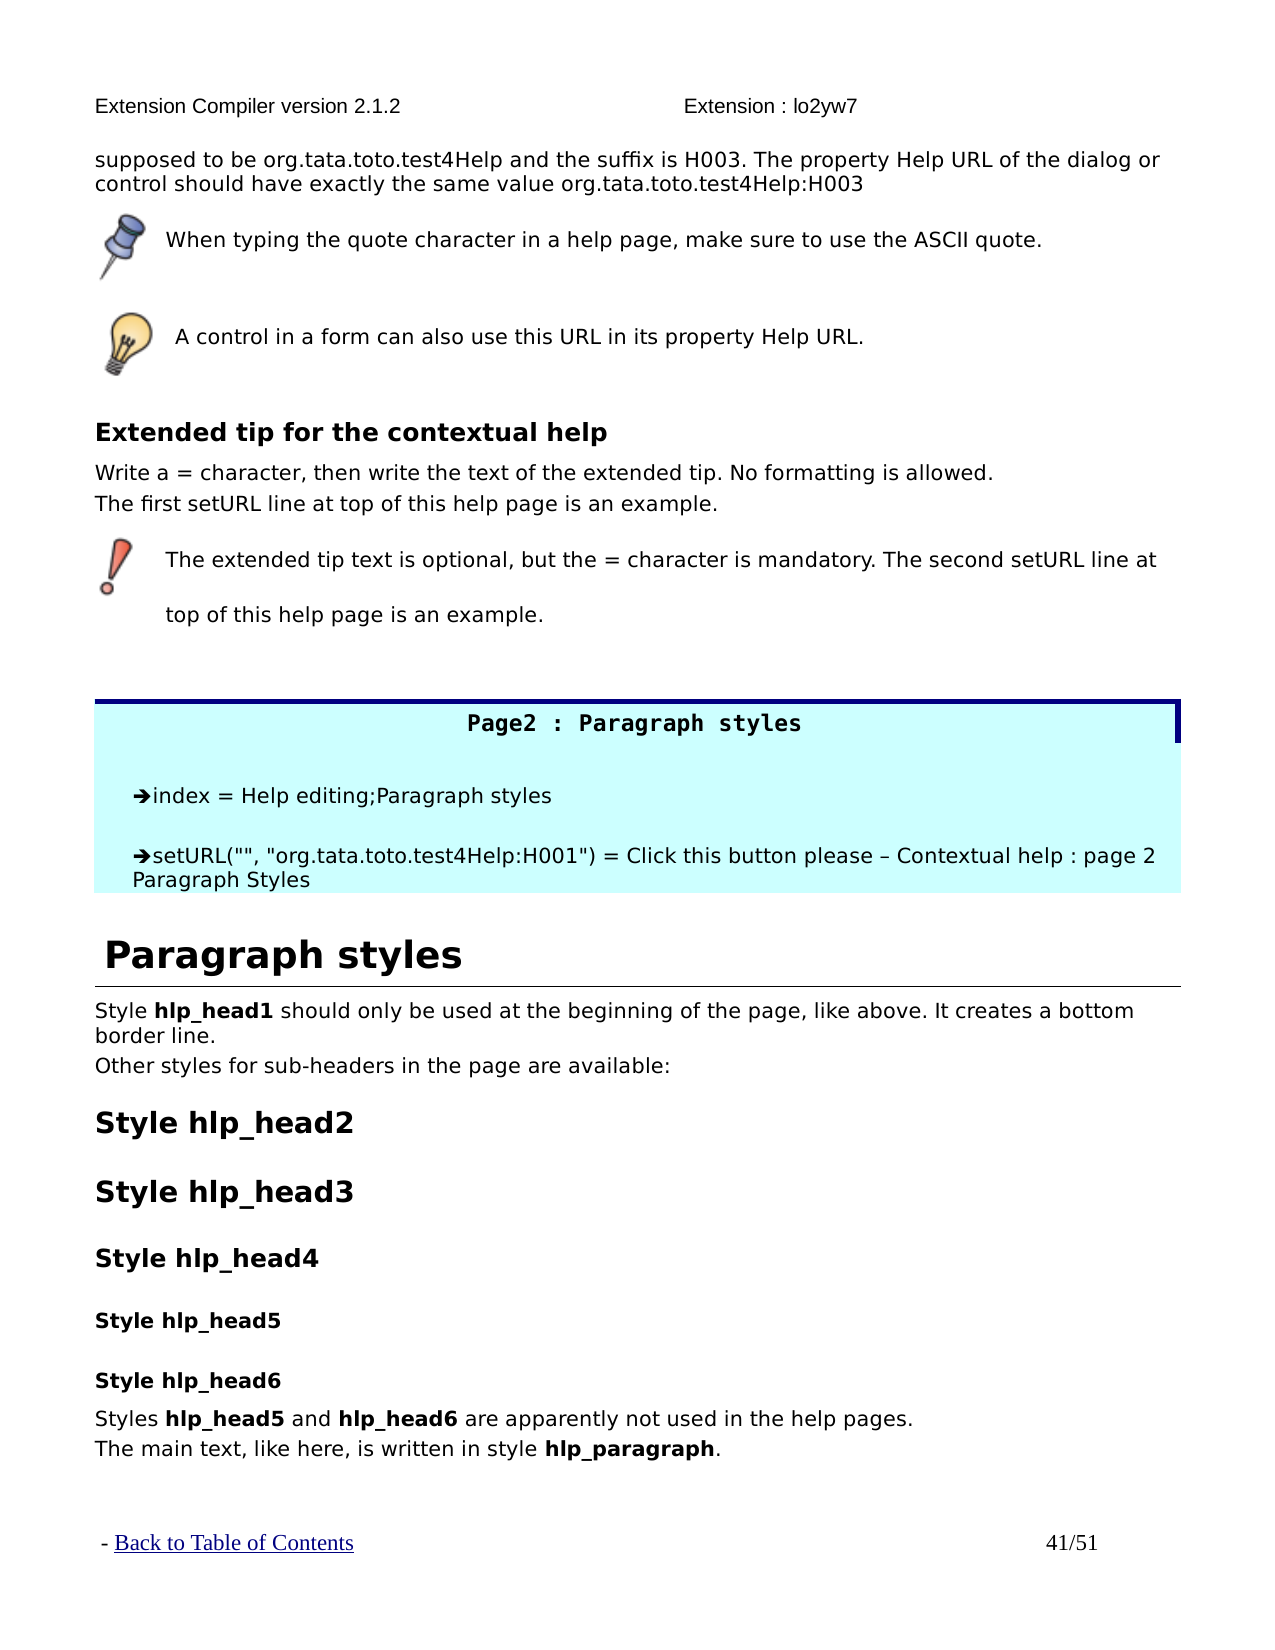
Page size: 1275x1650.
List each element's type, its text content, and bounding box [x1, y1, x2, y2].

text Write a = character, then write the text of the extended tip. No formatting is allowed. [94, 461, 1181, 486]
text Style hlp_head1 should only be used at the beginning of the page, like above. It creates a bottom border line. [94, 999, 1181, 1048]
text The main text, like here, is written in style hlp_paragraph. [94, 1437, 1181, 1462]
picture [95, 212, 151, 283]
text Styles hlp_head5 and hlp_head6 are apparently not used in the help pages. [94, 1407, 1181, 1432]
list index = Help editing;Paragraph styles [94, 784, 1181, 808]
text Extended tip for the contextual help [94, 419, 1181, 448]
text Style hlp_head2 [94, 1106, 1181, 1140]
text Style hlp_head6 [94, 1369, 1181, 1393]
text Style hlp_head4 [94, 1245, 1181, 1274]
list The extended tip text is optional, but the = character is mandatory. The second setURL line at top of this help page is an example. [94, 531, 1181, 628]
text Other styles for sub-headers in the page are available: [94, 1054, 1181, 1078]
text Style hlp_head5 [94, 1309, 1181, 1334]
picture [95, 308, 163, 381]
text The first setURL line at top of this help page is an example. [94, 491, 1181, 516]
list When typing the quote character in a help page, make sure to use the ASCII quote. [94, 211, 1181, 284]
text Page2 : Paragraph styles [94, 700, 1175, 743]
text Paragraph styles [94, 924, 1181, 987]
text Style hlp_head3 [94, 1175, 1181, 1209]
list A control in a form can also use this URL in its property Help URL. [94, 307, 1181, 382]
list setURL("", "org.tata.toto.test4Help:H001") = Click this button please – Contextual help : page 2 Paragraph Styles [94, 844, 1181, 893]
text supposed to be org.tata.toto.test4Help and the suffix is H003. The property Help URL of the dialog or control should have exactly the same value org.tata.toto.test4Help:H003 [94, 147, 1181, 196]
picture [95, 531, 138, 603]
